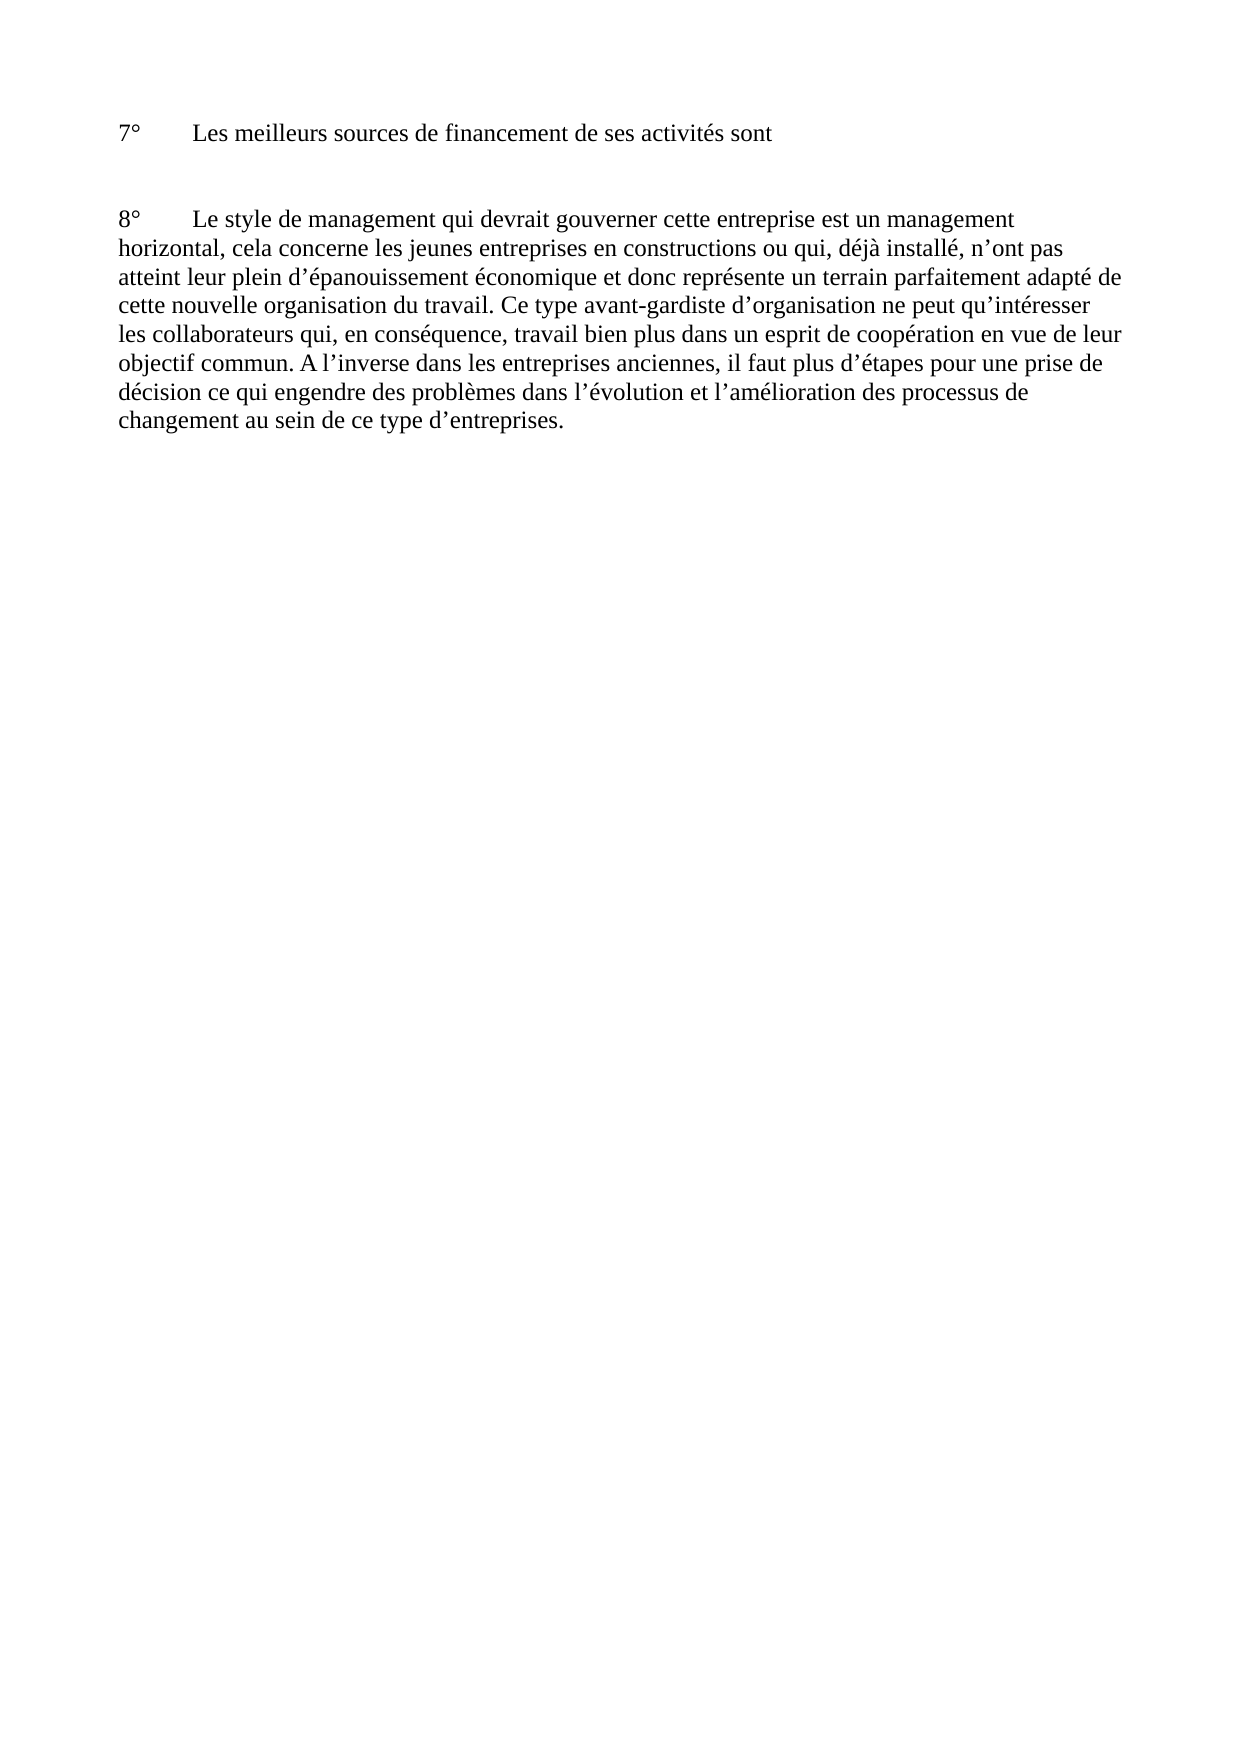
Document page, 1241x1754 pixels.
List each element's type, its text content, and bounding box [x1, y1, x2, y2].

text 8° Le style de management qui devrait gouverner cette entreprise est un management horizontal, cela concerne les jeunes entreprises en constructions ou qui, déjà installé, n’ont pas atteint leur plein d’épanouissement économique et donc représente un terrain parfaitement adapté de cette nouvelle organisation du travail. Ce type avant-gardiste d’organisation ne peut qu’intéresser les collaborateurs qui, en conséquence, travail bien plus dans un esprit de coopération en vue de leur objectif commun. A l’inverse dans les entreprises anciennes, il faut plus d’étapes pour une prise de décision ce qui engendre des problèmes dans l’évolution et l’amélioration des processus de changement au sein de ce type d’entreprises. [118, 204, 1122, 434]
text 7° Les meilleurs sources de financement de ses activités sont [118, 118, 1122, 147]
